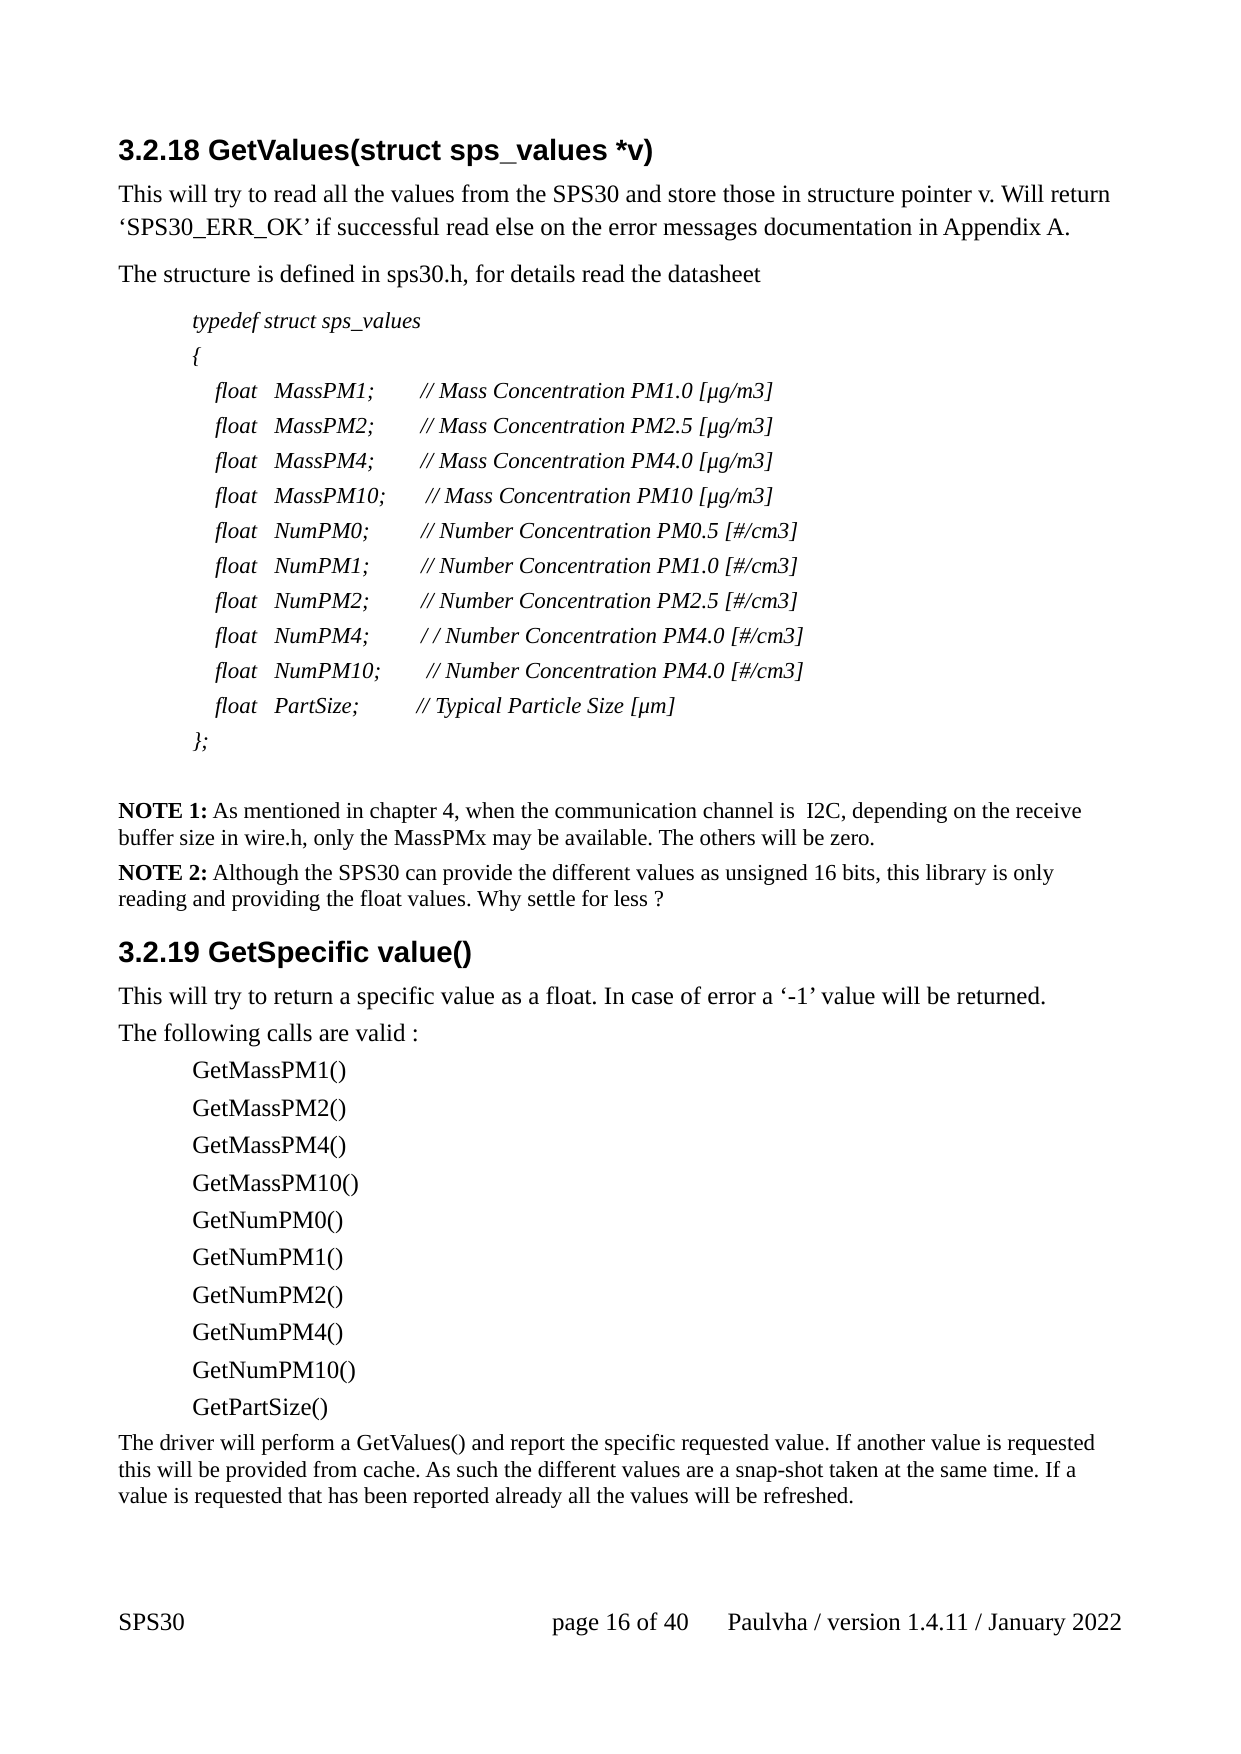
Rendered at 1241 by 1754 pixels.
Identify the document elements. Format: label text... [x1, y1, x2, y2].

text This will try to return a specific value as a float. In case of error a ‘-1’ value will be returned. [118, 981, 1122, 1009]
text GetNumPM0() [192, 1205, 1122, 1234]
text float MassPM10; // Mass Concentration PM10 [μg/m3] [192, 482, 1122, 508]
text The structure is defined in sps30.h, for details read the datasheet [118, 259, 1122, 288]
text NOTE 2: Although the SPS30 can provide the different values as unsigned 16 bits, this library is only reading and providing the float values. Why settle for less ? [118, 858, 1122, 911]
text GetPartSize() [192, 1392, 1122, 1421]
text float NumPM1; // Number Concentration PM1.0 [#/cm3] [192, 552, 1122, 578]
text GetMassPM1() [192, 1056, 1122, 1084]
text float NumPM0; // Number Concentration PM0.5 [#/cm3] [192, 517, 1122, 543]
text GetMassPM4() [192, 1130, 1122, 1159]
subtitle 3.2.18 GetValues(struct sps_values *v) [118, 133, 1122, 166]
text float NumPM2; // Number Concentration PM2.5 [#/cm3] [192, 587, 1122, 613]
text GetNumPM1() [192, 1242, 1122, 1271]
subtitle 3.2.19 GetSpecific value() [118, 934, 1122, 968]
text { [192, 342, 1122, 368]
text The following calls are valid : [118, 1018, 1122, 1047]
text GetMassPM2() [192, 1093, 1122, 1122]
text float NumPM4; / / Number Concentration PM4.0 [#/cm3] [192, 622, 1122, 648]
text NOTE 1: As mentioned in chapter 4, when the communication channel is I2C, depending on the receive buffer size in wire.h, only the MassPMx may be available. The others will be zero. [118, 797, 1122, 850]
text float MassPM2; // Mass Concentration PM2.5 [μg/m3] [192, 412, 1122, 438]
text float MassPM4; // Mass Concentration PM4.0 [μg/m3] [192, 447, 1122, 473]
text GetNumPM4() [192, 1317, 1122, 1346]
text float NumPM10; // Number Concentration PM4.0 [#/cm3] [192, 657, 1122, 683]
text float PartSize; // Typical Particle Size [μm] [192, 692, 1122, 718]
text GetMassPM10() [192, 1168, 1122, 1196]
text The driver will perform a GetValues() and report the specific requested value. If another value is requested this will be provided from cache. As such the different values are a snap-shot taken at the same time. If a value is requested that has been reported already all the values will be refreshed. [118, 1429, 1122, 1508]
text GetNumPM10() [192, 1355, 1122, 1383]
text typedef struct sps_values [192, 307, 1122, 333]
text }; [192, 727, 1122, 753]
text GetNumPM2() [192, 1280, 1122, 1309]
text This will try to read all the values from the SPS30 and store those in structure pointer v. Will return ‘SPS30_ERR_OK’ if successful read else on the error messages documentation in Appendix A. [118, 179, 1122, 241]
text float MassPM1; // Mass Concentration PM1.0 [μg/m3] [192, 377, 1122, 403]
